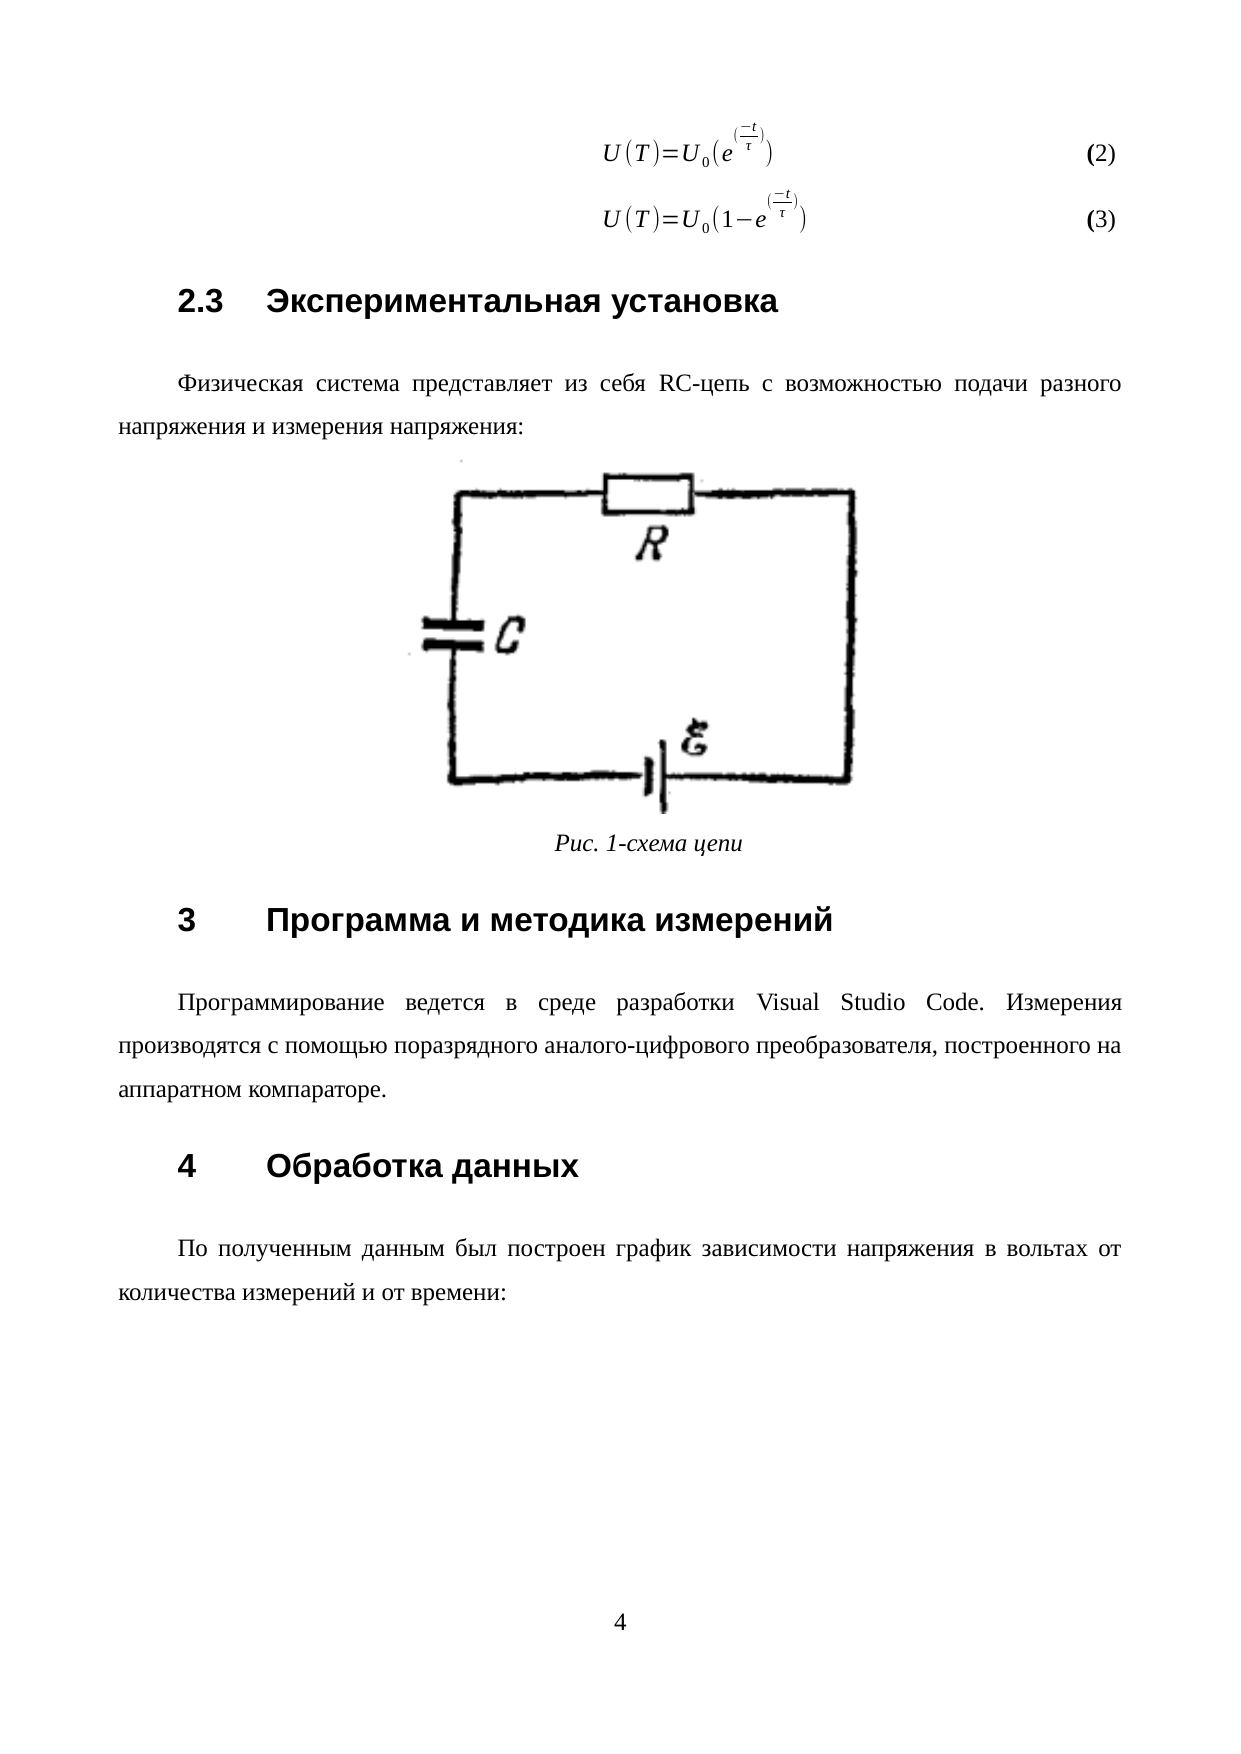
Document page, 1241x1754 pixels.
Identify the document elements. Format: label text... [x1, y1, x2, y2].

text Рис. 1-схема цепи [118, 828, 1122, 857]
text По полученным данным был построен график зависимости напряжения в вольтах от количества измерений и от времени: [118, 1233, 1122, 1305]
text Программирование ведется в среде разработки Visual Studio Code. Измерения производятся с помощью поразрядного аналого-цифрового преобразователя, построенного на аппаратном компараторе. [118, 987, 1122, 1102]
text (3) [118, 185, 1122, 237]
text Физическая система представляет из себя RC-цепь с возможностью подачи разного напряжения и измерения напряжения: [118, 368, 1122, 440]
subtitle Обработка данных [118, 1146, 1122, 1185]
picture [372, 454, 927, 814]
subtitle Экспериментальная установка [118, 281, 1122, 319]
text (2) [118, 118, 1122, 170]
subtitle Программа и методика измерений [118, 900, 1122, 939]
